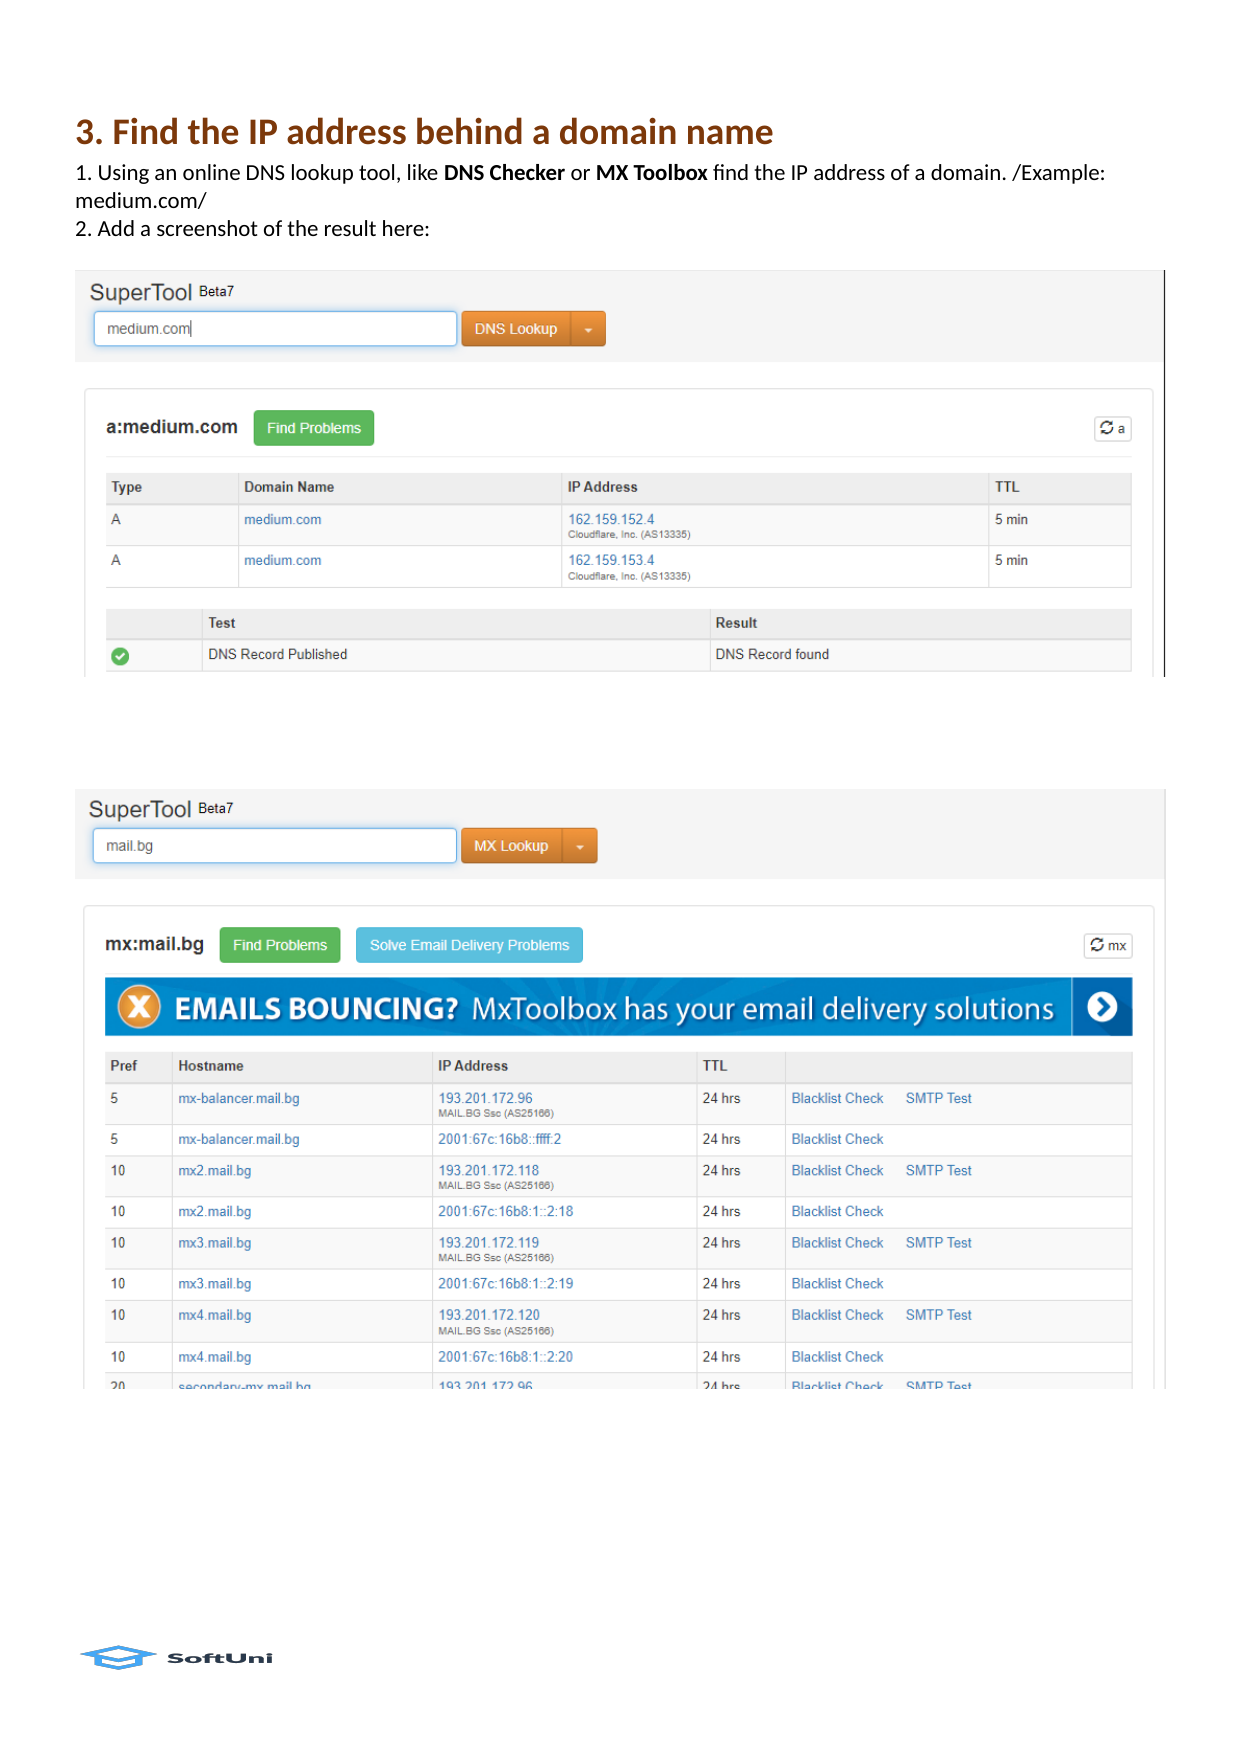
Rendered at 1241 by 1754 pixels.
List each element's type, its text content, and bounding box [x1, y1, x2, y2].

subtitle Find the IP address behind a domain name [75, 108, 1165, 154]
text 1. Using an online DNS lookup tool, like DNS Checker or MX Toolbox find the IP address of a domain. /Example: medium.com/ [75, 158, 1165, 214]
picture [73, 1643, 279, 1672]
text 2. Add a screenshot of the result here: [75, 214, 1165, 242]
